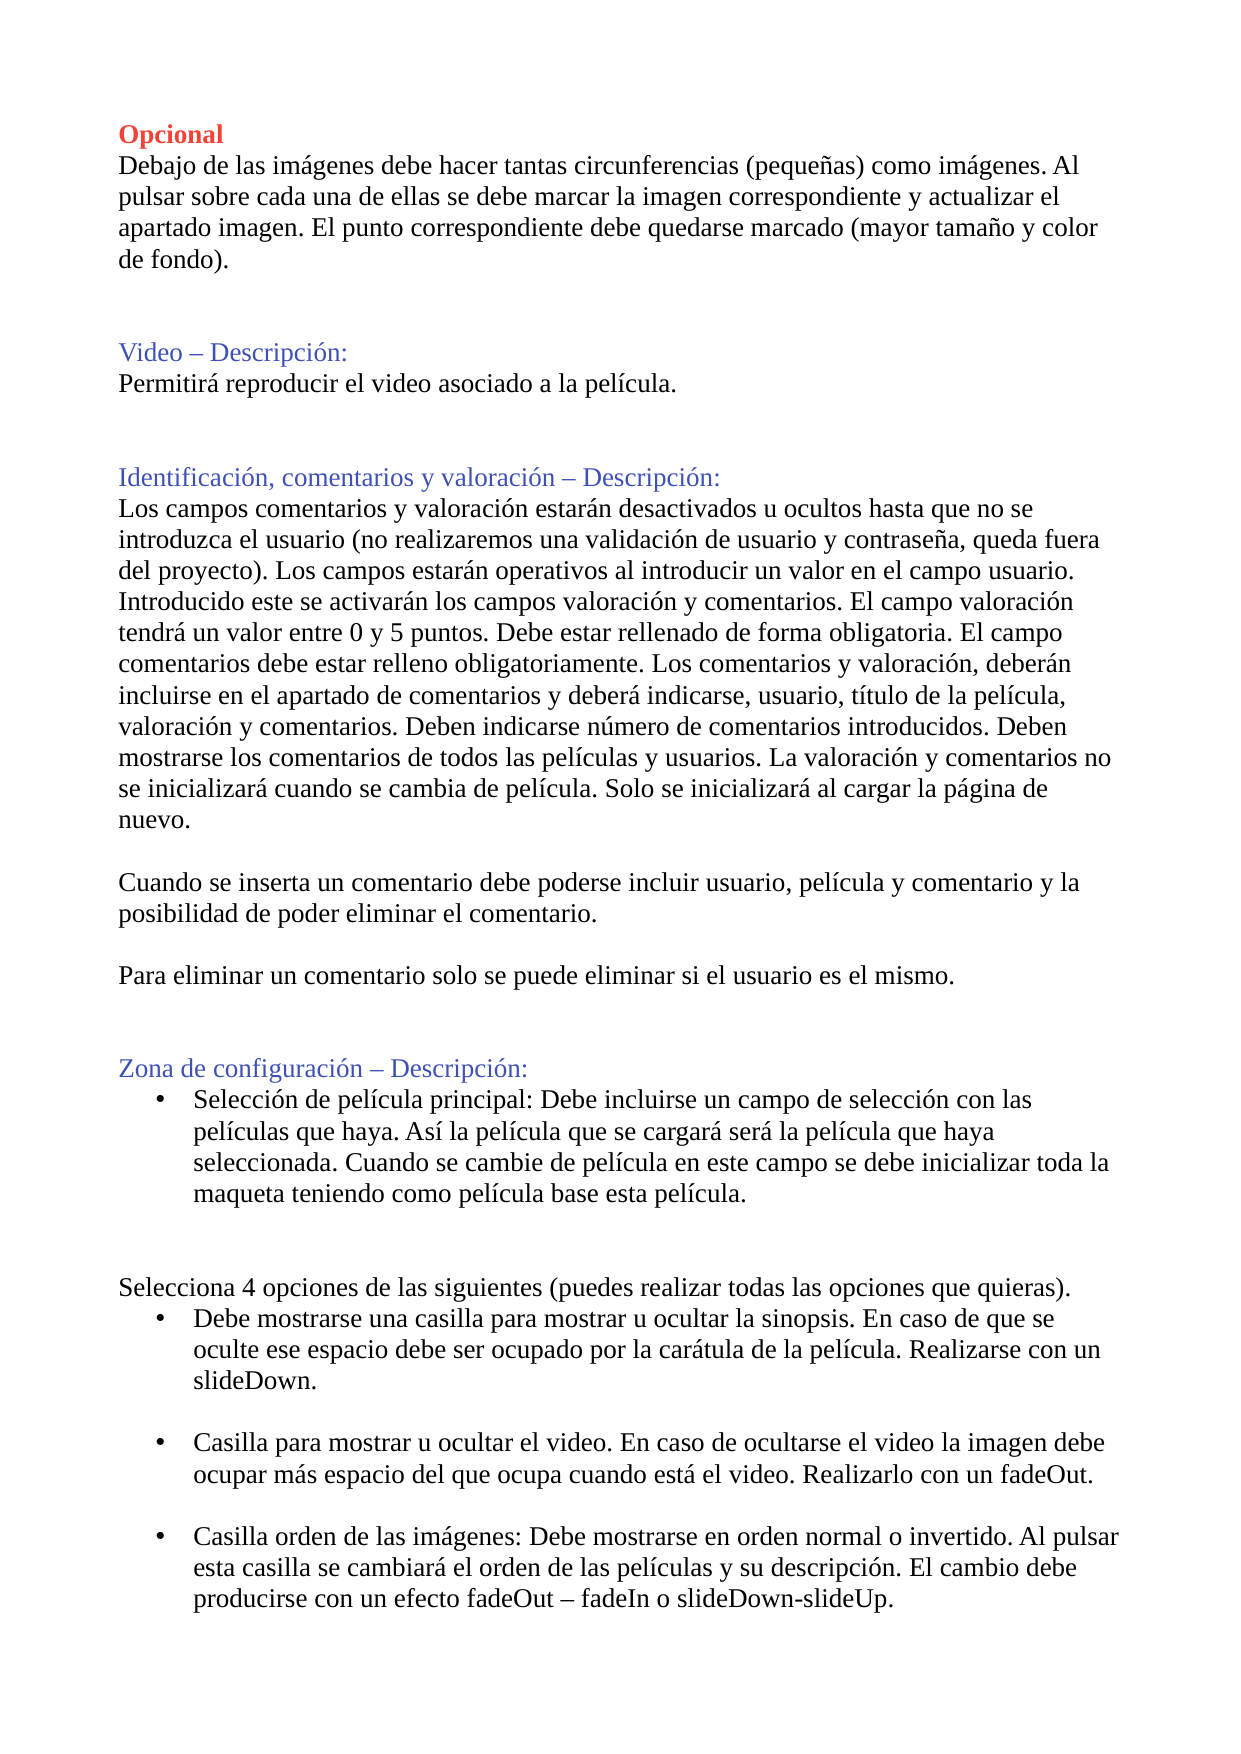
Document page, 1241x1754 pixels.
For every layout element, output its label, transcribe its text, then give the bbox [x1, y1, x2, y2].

text Permitirá reproducir el video asociado a la película. [118, 367, 1122, 398]
text Los campos comentarios y valoración estarán desactivados u ocultos hasta que no se introduzca el usuario (no realizaremos una validación de usuario y contraseña, queda fuera del proyecto). Los campos estarán operativos al introducir un valor en el campo usuario. Introducido este se activarán los campos valoración y comentarios. El campo valoración tendrá un valor entre 0 y 5 puntos. Debe estar rellenado de forma obligatoria. El campo comentarios debe estar relleno obligatoriamente. Los comentarios y valoración, deberán incluirse en el apartado de comentarios y deberá indicarse, usuario, título de la película, valoración y comentarios. Deben indicarse número de comentarios introducidos. Deben mostrarse los comentarios de todos las películas y usuarios. La valoración y comentarios no se inicializará cuando se cambia de película. Solo se inicializará al cargar la página de nuevo. [118, 492, 1122, 834]
list Debe mostrarse una casilla para mostrar u ocultar la sinopsis. En caso de que se oculte ese espacio debe ser ocupado por la carátula de la película. Realizarse con un slideDown. [156, 1302, 1122, 1395]
text Video – Descripción: [118, 336, 1122, 367]
text Identificación, comentarios y valoración – Descripción: [118, 461, 1122, 492]
text Opcional [118, 118, 1122, 149]
text Cuando se inserta un comentario debe poderse incluir usuario, película y comentario y la posibilidad de poder eliminar el comentario. [118, 866, 1122, 928]
text Selecciona 4 opciones de las siguientes (puedes realizar todas las opciones que quieras). [118, 1271, 1122, 1302]
text Para eliminar un comentario solo se puede eliminar si el usuario es el mismo. [118, 959, 1122, 990]
list Casilla orden de las imágenes: Debe mostrarse en orden normal o invertido. Al pulsar esta casilla se cambiará el orden de las películas y su descripción. El cambio debe producirse con un efecto fadeOut – fadeIn o slideDown-slideUp. [156, 1520, 1122, 1613]
list Selección de película principal: Debe incluirse un campo de selección con las películas que haya. Así la película que se cargará será la película que haya seleccionada. Cuando se cambie de película en este campo se debe inicializar toda la maqueta teniendo como película base esta película. [156, 1084, 1122, 1208]
list Casilla para mostrar u ocultar el video. En caso de ocultarse el video la imagen debe ocupar más espacio del que ocupa cuando está el video. Realizarlo con un fadeOut. [156, 1426, 1122, 1489]
text Debajo de las imágenes debe hacer tantas circunferencias (pequeñas) como imágenes. Al pulsar sobre cada una de ellas se debe marcar la imagen correspondiente y actualizar el apartado imagen. El punto correspondiente debe quedarse marcado (mayor tamaño y color de fondo). [118, 149, 1122, 274]
text Zona de configuración – Descripción: [118, 1052, 1122, 1084]
